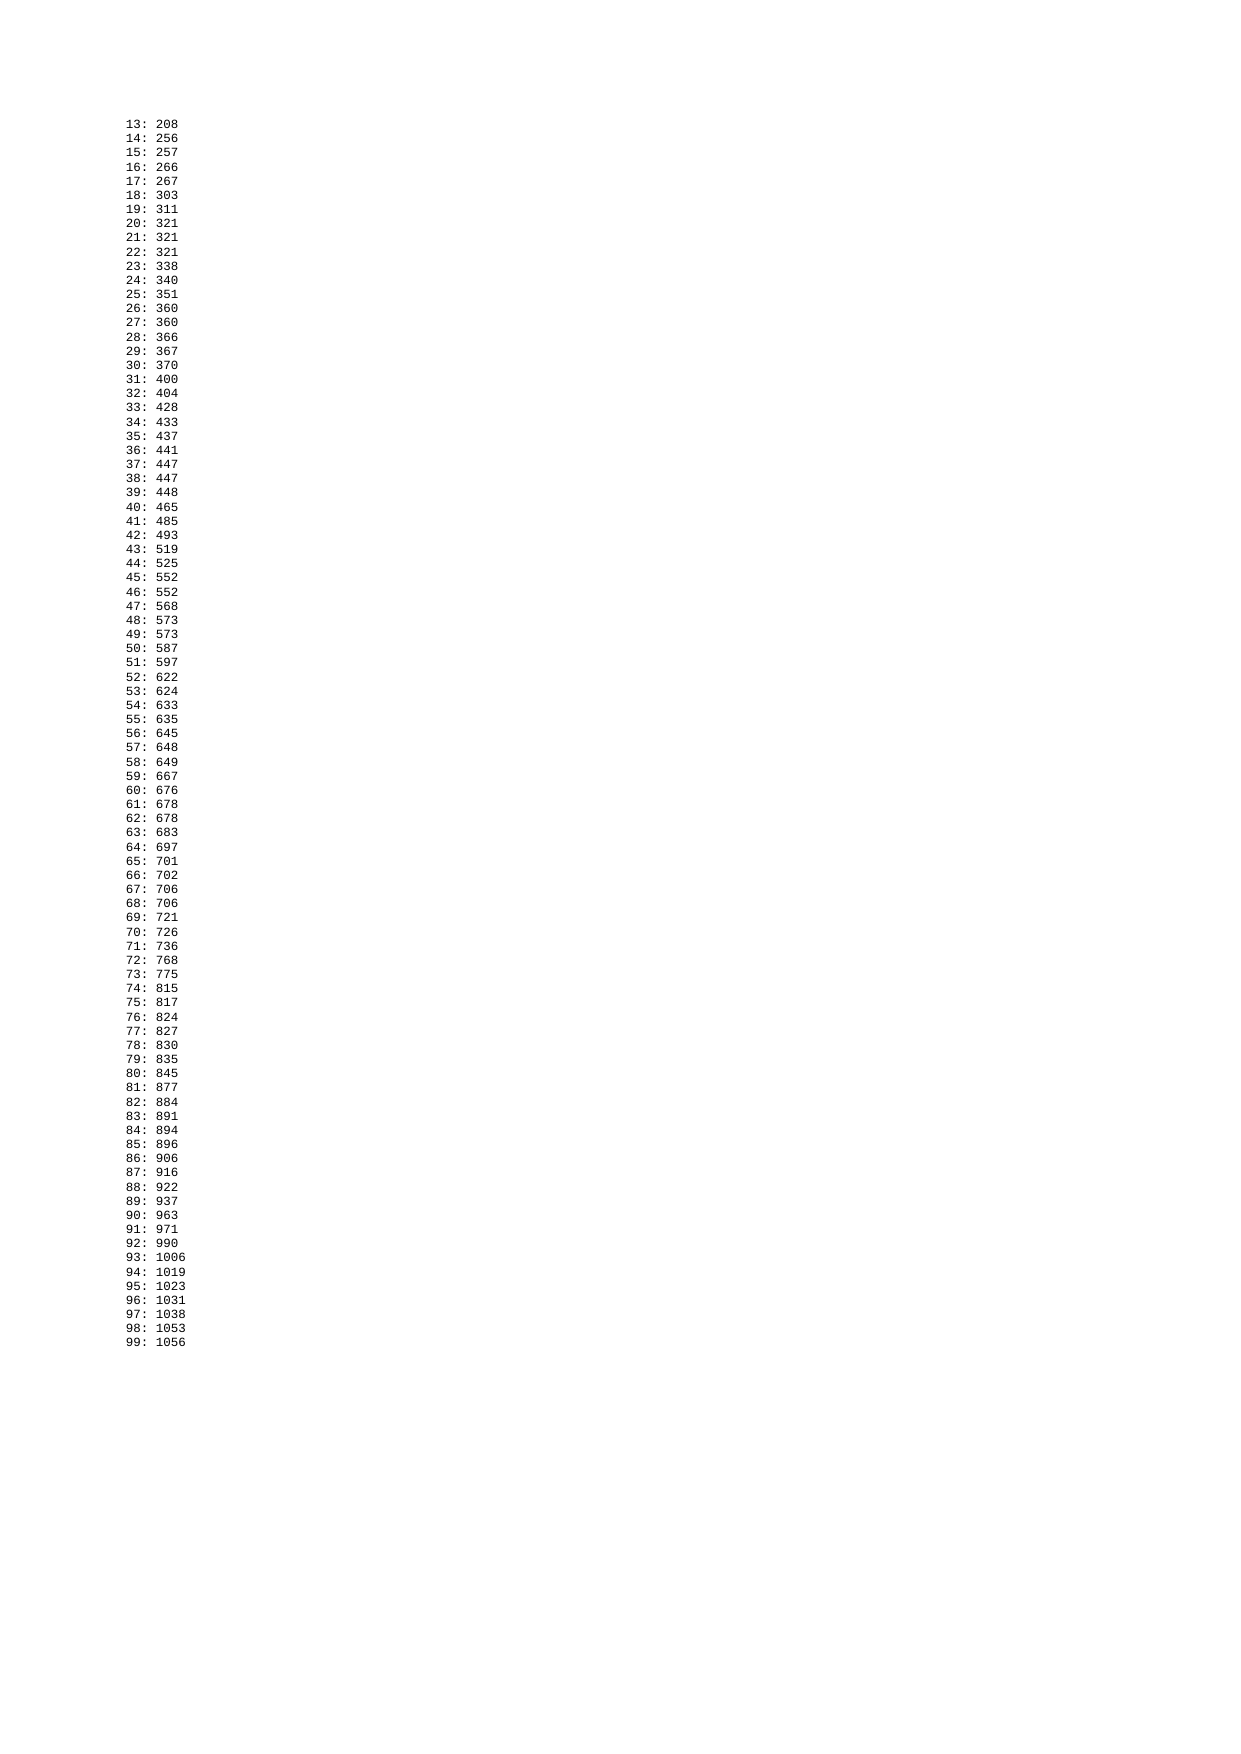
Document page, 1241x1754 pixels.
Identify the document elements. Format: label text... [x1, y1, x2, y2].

text 54: 633 [118, 699, 1122, 713]
text 90: 963 [118, 1209, 1122, 1223]
text 99: 1056 [118, 1336, 1122, 1351]
text 47: 568 [118, 600, 1122, 614]
text 52: 622 [118, 671, 1122, 685]
text 42: 493 [118, 529, 1122, 543]
text 62: 678 [118, 812, 1122, 826]
text 57: 648 [118, 741, 1122, 756]
text 81: 877 [118, 1081, 1122, 1096]
text 19: 311 [118, 203, 1122, 217]
text 79: 835 [118, 1053, 1122, 1067]
text 41: 485 [118, 515, 1122, 529]
text 94: 1019 [118, 1266, 1122, 1280]
text 37: 447 [118, 458, 1122, 472]
text 59: 667 [118, 770, 1122, 784]
text 86: 906 [118, 1152, 1122, 1166]
text 35: 437 [118, 430, 1122, 444]
text 64: 697 [118, 841, 1122, 855]
text 87: 916 [118, 1166, 1122, 1181]
text 53: 624 [118, 685, 1122, 699]
text 51: 597 [118, 656, 1122, 671]
text 13: 208 [118, 118, 1122, 132]
text 28: 366 [118, 331, 1122, 345]
text 89: 937 [118, 1195, 1122, 1209]
text 48: 573 [118, 614, 1122, 628]
text 36: 441 [118, 444, 1122, 458]
text 82: 884 [118, 1096, 1122, 1110]
text 72: 768 [118, 954, 1122, 968]
text 98: 1053 [118, 1322, 1122, 1336]
text 38: 447 [118, 472, 1122, 486]
text 31: 400 [118, 373, 1122, 387]
text 16: 266 [118, 161, 1122, 175]
text 56: 645 [118, 727, 1122, 741]
text 97: 1038 [118, 1308, 1122, 1322]
text 61: 678 [118, 798, 1122, 812]
text 93: 1006 [118, 1251, 1122, 1266]
text 77: 827 [118, 1025, 1122, 1039]
text 91: 971 [118, 1223, 1122, 1237]
text 69: 721 [118, 911, 1122, 926]
text 95: 1023 [118, 1280, 1122, 1294]
text 20: 321 [118, 217, 1122, 231]
text 45: 552 [118, 571, 1122, 586]
text 71: 736 [118, 940, 1122, 954]
text 25: 351 [118, 288, 1122, 302]
text 73: 775 [118, 968, 1122, 982]
text 74: 815 [118, 982, 1122, 996]
text 75: 817 [118, 996, 1122, 1011]
text 22: 321 [118, 246, 1122, 260]
text 50: 587 [118, 642, 1122, 656]
text 88: 922 [118, 1181, 1122, 1195]
text 84: 894 [118, 1124, 1122, 1138]
text 66: 702 [118, 869, 1122, 883]
text 96: 1031 [118, 1294, 1122, 1308]
text 24: 340 [118, 274, 1122, 288]
text 44: 525 [118, 557, 1122, 571]
text 26: 360 [118, 302, 1122, 316]
text 18: 303 [118, 189, 1122, 203]
text 70: 726 [118, 926, 1122, 940]
text 14: 256 [118, 132, 1122, 146]
text 65: 701 [118, 855, 1122, 869]
text 29: 367 [118, 345, 1122, 359]
text 63: 683 [118, 826, 1122, 841]
text 58: 649 [118, 756, 1122, 770]
text 68: 706 [118, 897, 1122, 911]
text 49: 573 [118, 628, 1122, 642]
text 80: 845 [118, 1067, 1122, 1081]
text 46: 552 [118, 586, 1122, 600]
text 60: 676 [118, 784, 1122, 798]
text 92: 990 [118, 1237, 1122, 1251]
text 21: 321 [118, 231, 1122, 246]
text 40: 465 [118, 501, 1122, 515]
text 43: 519 [118, 543, 1122, 557]
text 30: 370 [118, 359, 1122, 373]
text 34: 433 [118, 416, 1122, 430]
text 17: 267 [118, 175, 1122, 189]
text 27: 360 [118, 316, 1122, 331]
text 67: 706 [118, 883, 1122, 897]
text 32: 404 [118, 387, 1122, 401]
text 78: 830 [118, 1039, 1122, 1053]
text 39: 448 [118, 486, 1122, 501]
text 33: 428 [118, 401, 1122, 416]
text 55: 635 [118, 713, 1122, 727]
text 83: 891 [118, 1110, 1122, 1124]
text 76: 824 [118, 1011, 1122, 1025]
text 15: 257 [118, 146, 1122, 161]
text 23: 338 [118, 260, 1122, 274]
text 85: 896 [118, 1138, 1122, 1152]
